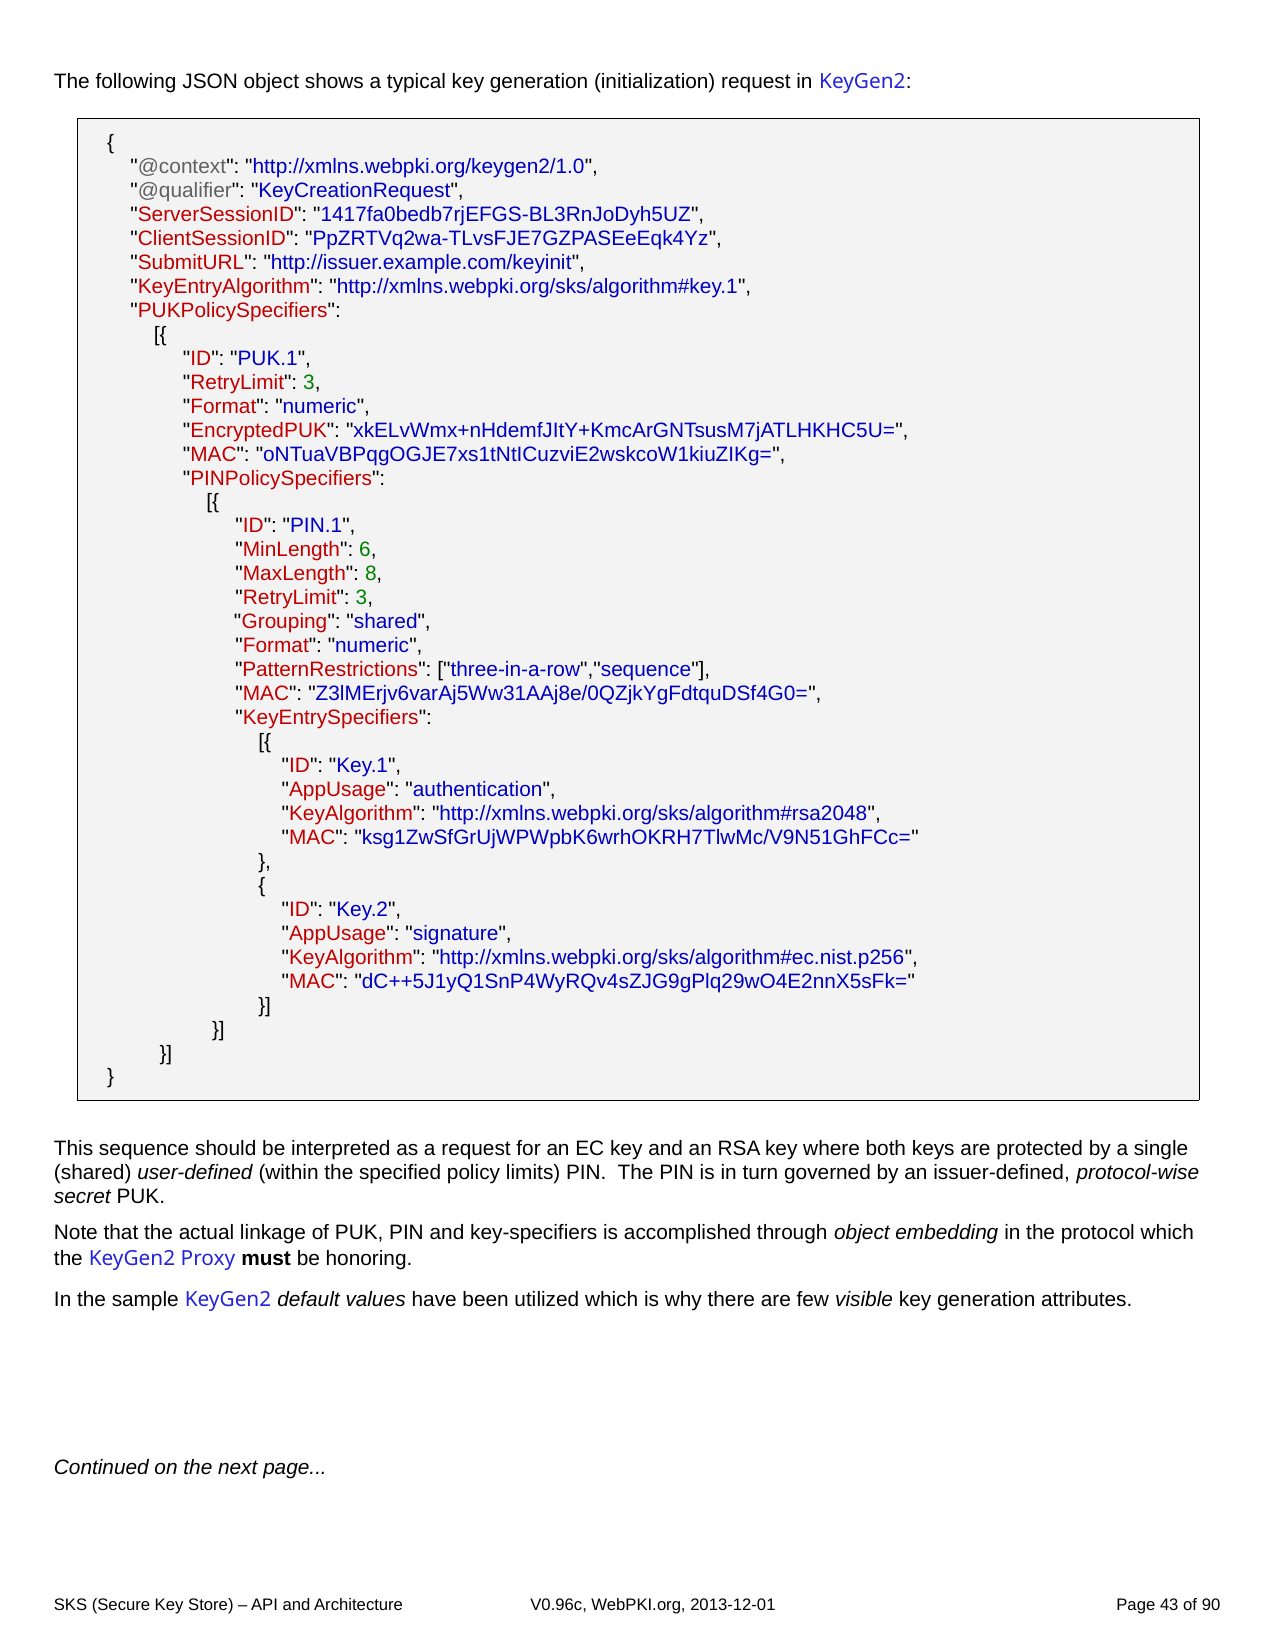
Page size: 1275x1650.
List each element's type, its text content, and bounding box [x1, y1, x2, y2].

text Continued on the next page... [54, 1431, 1221, 1479]
text The following JSON object shows a typical key generation (initialization) request in KeyGen2: [54, 66, 1221, 118]
text This sequence should be interpreted as a request for an EC key and an RSA key where both keys are protected by a single (shared) user-defined (within the specified policy limits) PIN. The PIN is in turn governed by an issuer-defined, protocol-wise secret PUK. [54, 1136, 1221, 1208]
text Note that the actual linkage of PUK, PIN and key-specifiers is accomplished through object embedding in the protocol which the KeyGen2 Proxy must be honoring. [54, 1219, 1221, 1272]
text In the sample KeyGen2 default values have been utilized which is why there are few visible key generation attributes. [54, 1284, 1221, 1312]
table_header { "@context": "http://xmlns.webpki.org/keygen2/1.0", "@qualifier": "KeyCreationRequest", "ServerSessionID": "1417fa0bedb7rjEFGS-BL3RnJoDyh5UZ", "ClientSessionID": "PpZRTVq2wa-TLvsFJE7GZPASEeEqk4Yz", "SubmitURL": "http://issuer.example.com/keyinit", "KeyEntryAlgorithm": "http://xmlns.webpki.org/sks/algorithm#key.1", "PUKPolicySpecifiers": [{ "ID": "PUK.1", "RetryLimit": 3, "Format": "numeric", "EncryptedPUK": "xkELvWmx+nHdemfJItY+KmcArGNTsusM7jATLHKHC5U=", "MAC": "oNTuaVBPqgOGJE7xs1tNtICuzviE2wskcoW1kiuZIKg=", "PINPolicySpecifiers": [{ "ID": "PIN.1", "MinLength": 6, "MaxLength": 8, "RetryLimit": 3, "Grouping": "shared", "Format": "numeric", "PatternRestrictions": ["three-in-a-row","sequence"], "MAC": "Z3lMErjv6varAj5Ww31AAj8e/0QZjkYgFdtquDSf4G0=", "KeyEntrySpecifiers": [{ "ID": "Key.1", "AppUsage": "authentication", "KeyAlgorithm": "http://xmlns.webpki.org/sks/algorithm#rsa2048", "MAC": "ksg1ZwSfGrUjWPWpbK6wrhOKRH7TlwMc/V9N51GhFCc=" }, { "ID": "Key.2", "AppUsage": "signature", "KeyAlgorithm": "http://xmlns.webpki.org/sks/algorithm#ec.nist.p256", "MAC": "dC++5J1yQ1SnP4WyRQv4sZJG9gPlq29wO4E2nnX5sFk=" }] }] }] } [78, 119, 1199, 1100]
